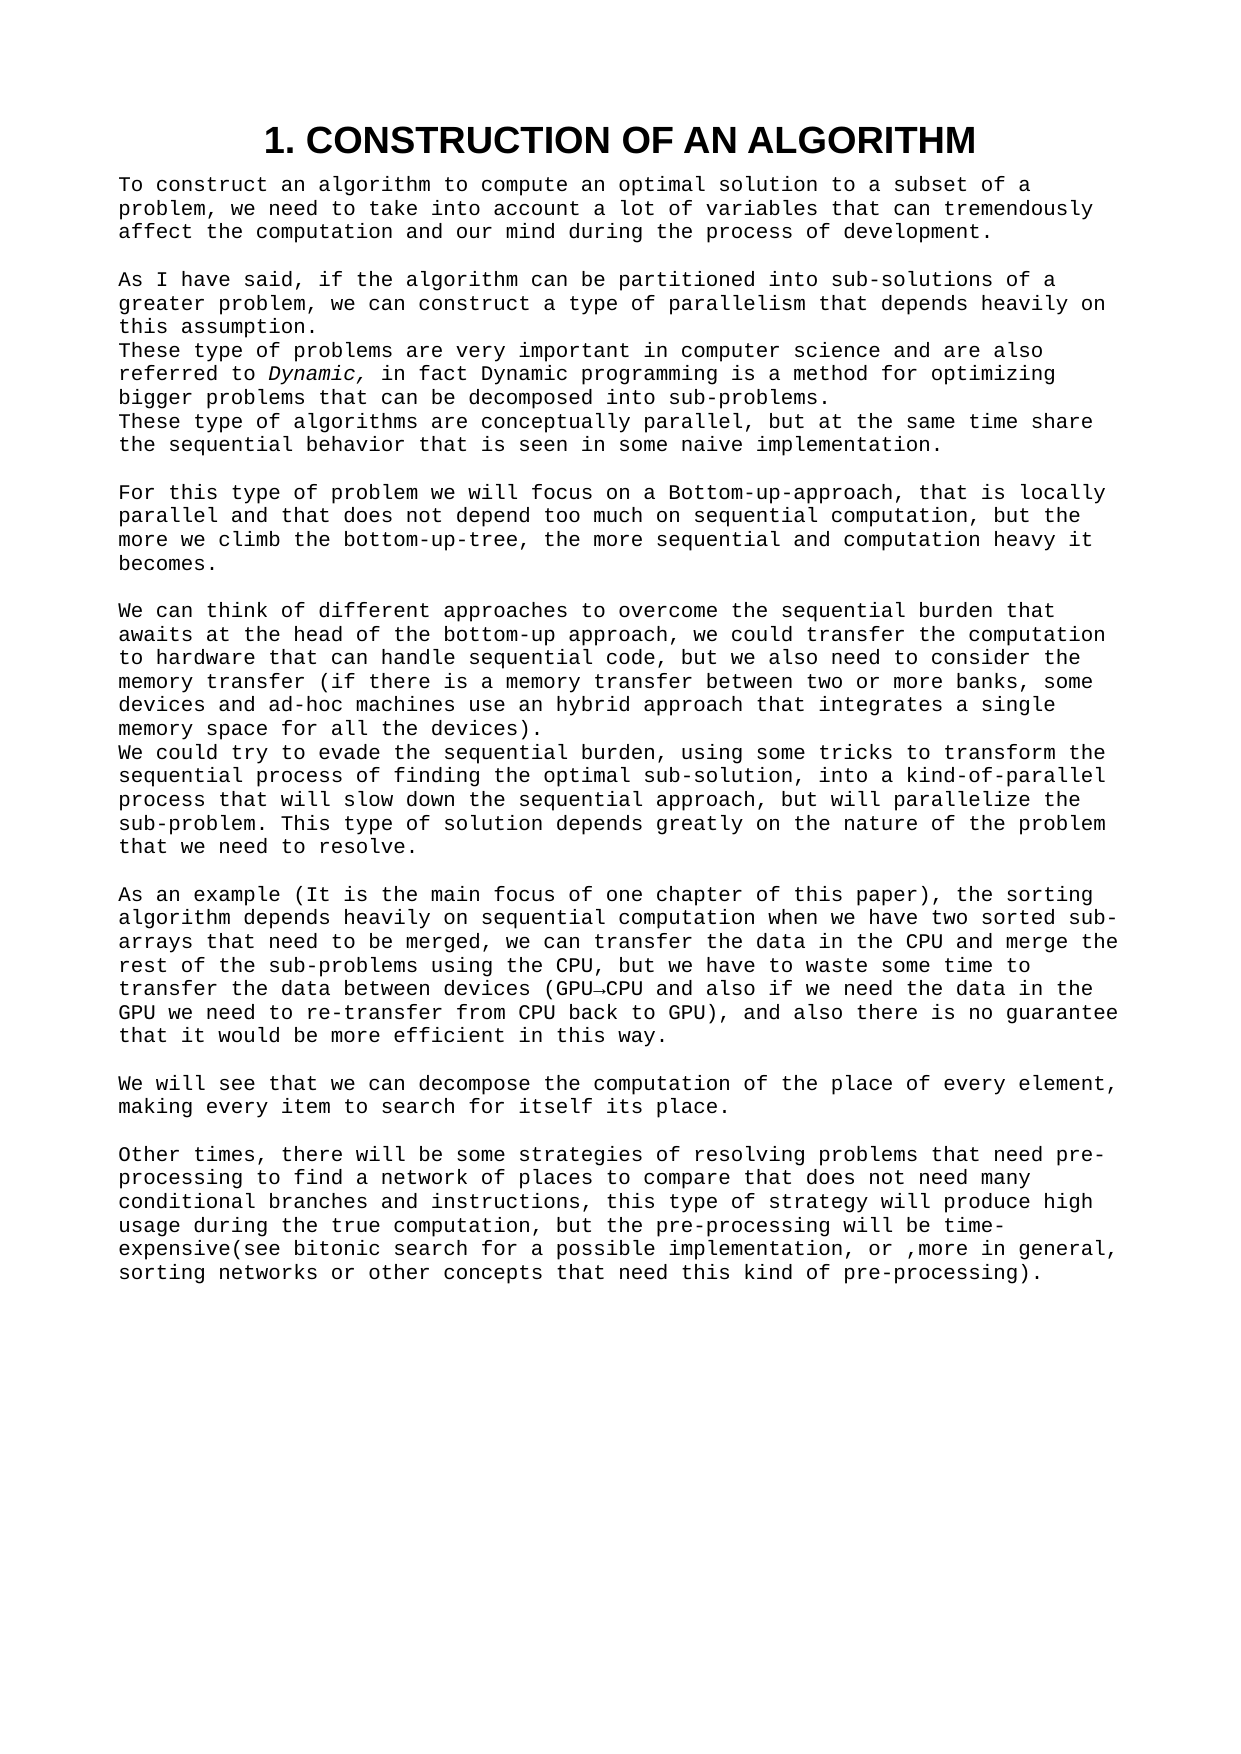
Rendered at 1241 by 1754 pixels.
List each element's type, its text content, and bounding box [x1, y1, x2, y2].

text As I have said, if the algorithm can be partitioned into sub-solutions of a greater problem, we can construct a type of parallelism that depends heavily on this assumption. [118, 269, 1122, 340]
subtitle 1. CONSTRUCTION OF AN ALGORITHM [118, 118, 1122, 162]
text For this type of problem we will focus on a Bottom-up-approach, that is locally parallel and that does not depend too much on sequential computation, but the more we climb the bottom-up-tree, the more sequential and computation heavy it becomes. [118, 482, 1122, 576]
text We can think of different approaches to overcome the sequential burden that awaits at the head of the bottom-up approach, we could transfer the computation to hardware that can handle sequential code, but we also need to consider the memory transfer (if there is a memory transfer between two or more banks, some devices and ad-hoc machines use an hybrid approach that integrates a single memory space for all the devices). [118, 600, 1122, 742]
text Other times, there will be some strategies of resolving problems that need pre-processing to find a network of places to compare that does not need many conditional branches and instructions, this type of strategy will produce high usage during the true computation, but the pre-processing will be time-expensive(see bitonic search for a possible implementation, or ,more in general, sorting networks or other concepts that need this kind of pre-processing). [118, 1144, 1122, 1286]
text As an example (It is the main focus of one chapter of this paper), the sorting algorithm depends heavily on sequential computation when we have two sorted sub-arrays that need to be merged, we can transfer the data in the CPU and merge the rest of the sub-problems using the CPU, but we have to waste some time to transfer the data between devices (GPU→CPU and also if we need the data in the GPU we need to re-transfer from CPU back to GPU), and also there is no guarantee that it would be more efficient in this way. [118, 884, 1122, 1049]
text These type of algorithms are conceptually parallel, but at the same time share the sequential behavior that is seen in some naive implementation. [118, 411, 1122, 458]
text To construct an algorithm to compute an optimal solution to a subset of a problem, we need to take into account a lot of variables that can tremendously affect the computation and our mind during the process of development. [118, 174, 1122, 245]
text These type of problems are very important in computer science and are also referred to Dynamic, in fact Dynamic programming is a method for optimizing bigger problems that can be decomposed into sub-problems. [118, 340, 1122, 411]
text We will see that we can decompose the computation of the place of every element, making every item to search for itself its place. [118, 1073, 1122, 1120]
text We could try to evade the sequential burden, using some tricks to transform the sequential process of finding the optimal sub-solution, into a kind-of-parallel process that will slow down the sequential approach, but will parallelize the sub-problem. This type of solution depends greatly on the nature of the problem that we need to resolve. [118, 742, 1122, 860]
